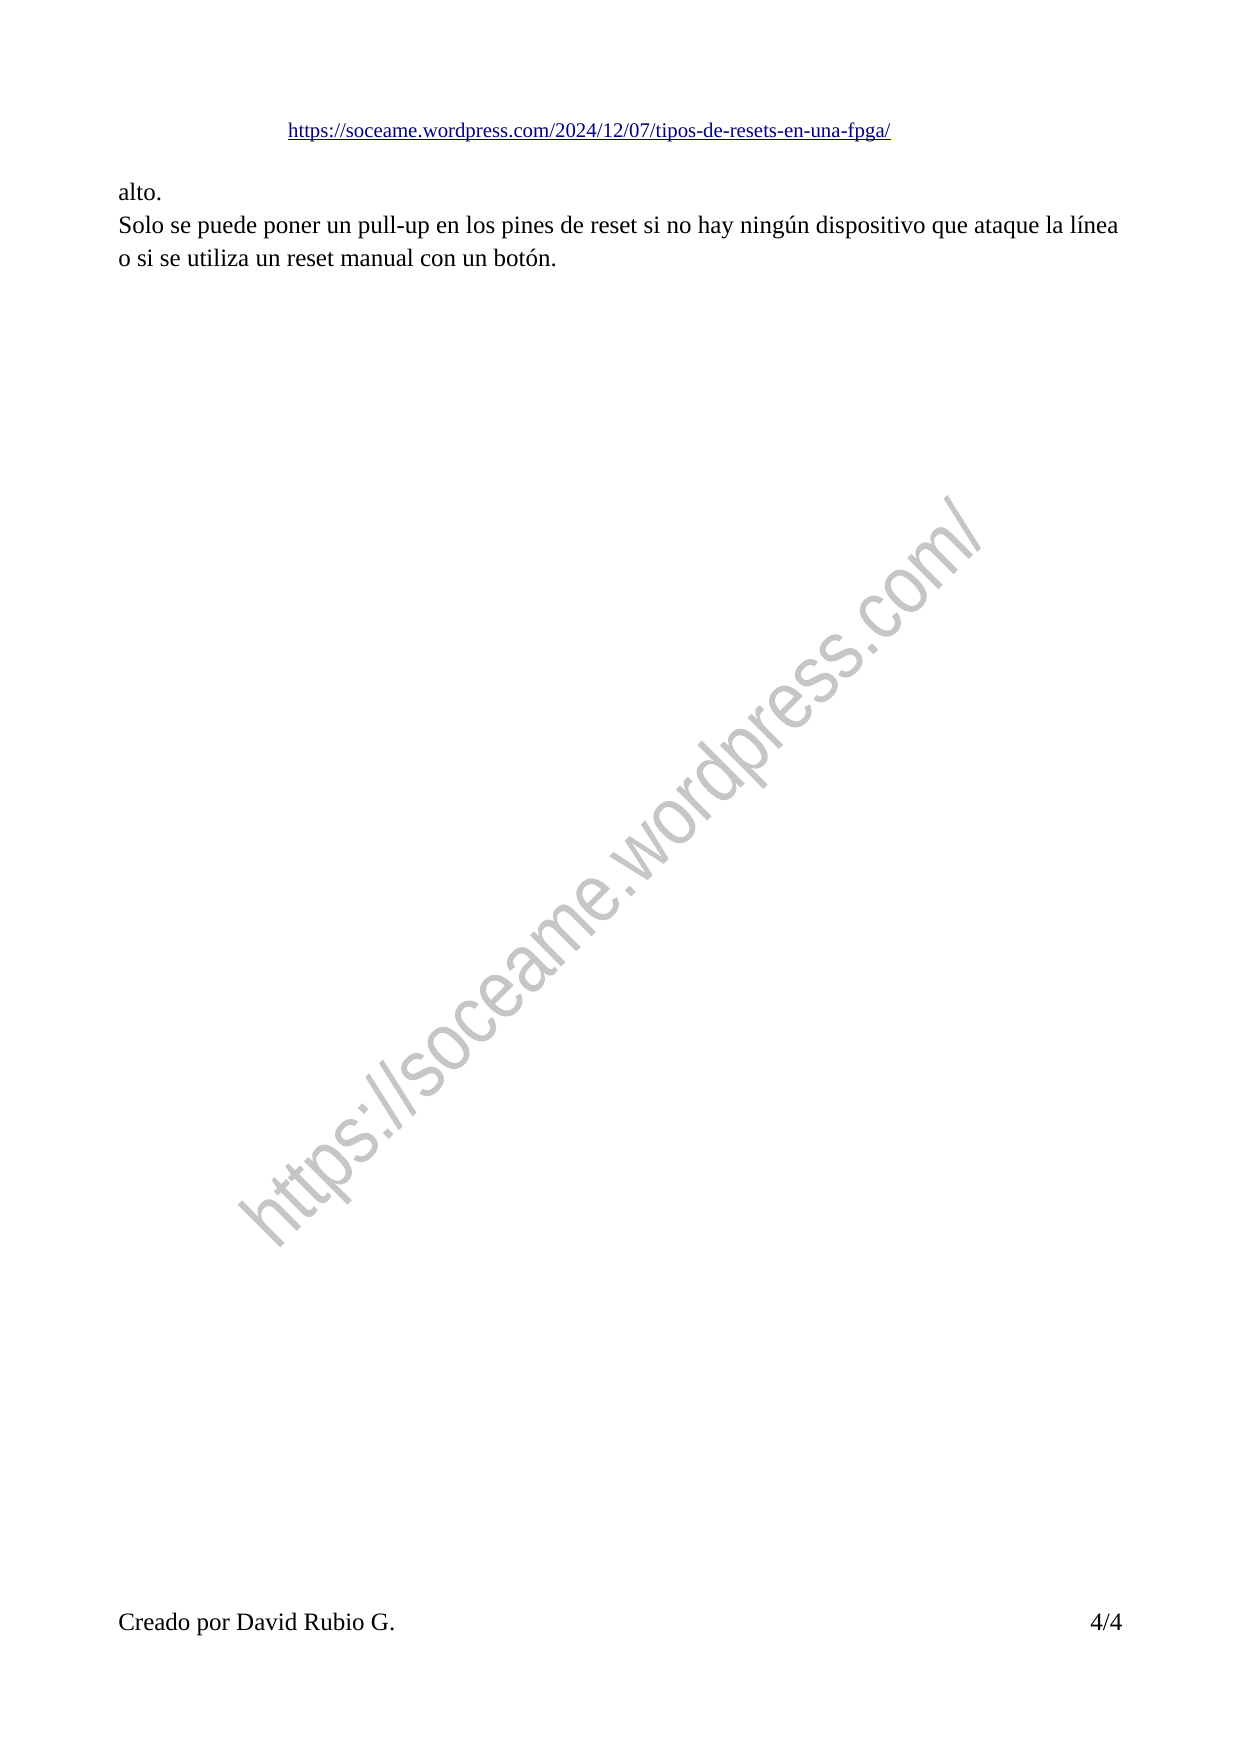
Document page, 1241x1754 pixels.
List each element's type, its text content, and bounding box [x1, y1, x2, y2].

text alto. Solo se puede poner un pull-up en los pines de reset si no hay ningún dispositivo que ataque la línea o si se utiliza un reset manual con un botón. [118, 177, 1122, 272]
